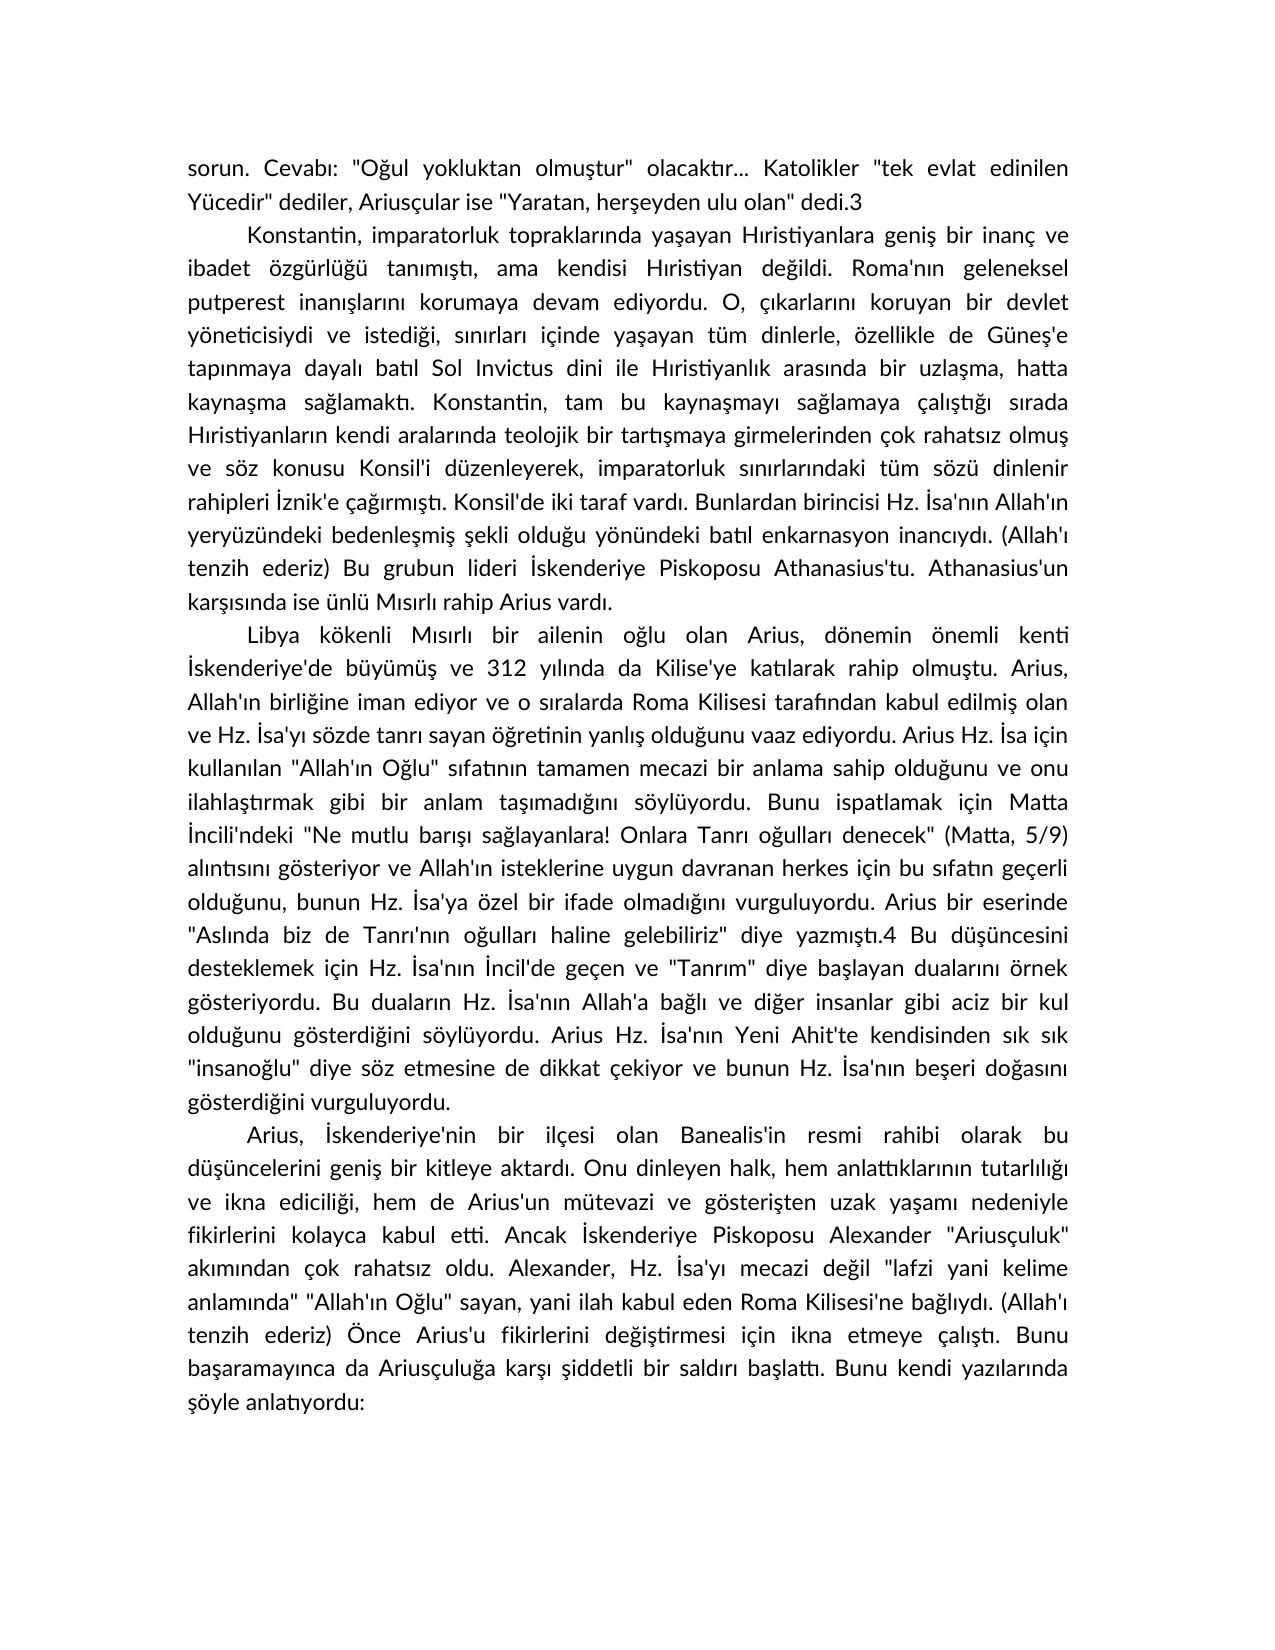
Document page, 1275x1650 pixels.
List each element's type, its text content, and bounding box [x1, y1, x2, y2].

text Konstantin, imparatorluk topraklarında yaşayan Hıristiyanlara geniş bir inanç ve ibadet özgürlüğü tanımıştı, ama kendisi Hıristiyan değildi. Roma'nın geleneksel putperest inanışlarını korumaya devam ediyordu. O, çıkarlarını koruyan bir devlet yöneticisiydi ve istediği, sınırları içinde yaşayan tüm dinlerle, özellikle de Güneş'e tapınmaya dayalı batıl Sol Invictus dini ile Hıristiyanlık arasında bir uzlaşma, hatta kaynaşma sağlamaktı. Konstantin, tam bu kaynaşmayı sağlamaya çalıştığı sırada Hıristiyanların kendi aralarında teolojik bir tartışmaya girmelerinden çok rahatsız olmuş ve söz konusu Konsil'i düzenleyerek, imparatorluk sınırlarındaki tüm sözü dinlenir rahipleri İznik'e çağırmıştı. Konsil'de iki taraf vardı. Bunlardan birincisi Hz. İsa'nın Allah'ın yeryüzündeki bedenleşmiş şekli olduğu yönündeki batıl enkarnasyon inancıydı. (Allah'ı tenzih ederiz) Bu grubun lideri İskenderiye Piskoposu Athanasius'tu. Athanasius'un karşısında ise ünlü Mısırlı rahip Arius vardı. [187, 217, 1070, 617]
text sorun. Cevabı: "Oğul yokluktan olmuştur" olacaktır... Katolikler "tek evlat edinilen Yücedir" dediler, Ariusçular ise "Yaratan, herşeyden ulu olan" dedi.3 [187, 150, 1070, 217]
text Libya kökenli Mısırlı bir ailenin oğlu olan Arius, dönemin önemli kenti İskenderiye'de büyümüş ve 312 yılında da Kilise'ye katılarak rahip olmuştu. Arius, Allah'ın birliğine iman ediyor ve o sıralarda Roma Kilisesi tarafından kabul edilmiş olan ve Hz. İsa'yı sözde tanrı sayan öğretinin yanlış olduğunu vaaz ediyordu. Arius Hz. İsa için kullanılan "Allah'ın Oğlu" sıfatının tamamen mecazi bir anlama sahip olduğunu ve onu ilahlaştırmak gibi bir anlam taşımadığını söylüyordu. Bunu ispatlamak için Matta İncili'ndeki "Ne mutlu barışı sağlayanlara! Onlara Tanrı oğulları denecek" (Matta, 5/9) alıntısını gösteriyor ve Allah'ın isteklerine uygun davranan herkes için bu sıfatın geçerli olduğunu, bunun Hz. İsa'ya özel bir ifade olmadığını vurguluyordu. Arius bir eserinde "Aslında biz de Tanrı'nın oğulları haline gelebiliriz" diye yazmıştı.4 Bu düşüncesini desteklemek için Hz. İsa'nın İncil'de geçen ve "Tanrım" diye başlayan dualarını örnek gösteriyordu. Bu duaların Hz. İsa'nın Allah'a bağlı ve diğer insanlar gibi aciz bir kul olduğunu gösterdiğini söylüyordu. Arius Hz. İsa'nın Yeni Ahit'te kendisinden sık sık "insanoğlu" diye söz etmesine de dikkat çekiyor ve bunun Hz. İsa'nın beşeri doğasını gösterdiğini vurguluyordu. [187, 617, 1070, 1117]
text Arius, İskenderiye'nin bir ilçesi olan Banealis'in resmi rahibi olarak bu düşüncelerini geniş bir kitleye aktardı. Onu dinleyen halk, hem anlattıklarının tutarlılığı ve ikna ediciliği, hem de Arius'un mütevazi ve gösterişten uzak yaşamı nedeniyle fikirlerini kolayca kabul etti. Ancak İskenderiye Piskoposu Alexander "Ariusçuluk" akımından çok rahatsız oldu. Alexander, Hz. İsa'yı mecazi değil "lafzi yani kelime anlamında" "Allah'ın Oğlu" sayan, yani ilah kabul eden Roma Kilisesi'ne bağlıydı. (Allah'ı tenzih ederiz) Önce Arius'u fikirlerini değiştirmesi için ikna etmeye çalıştı. Bunu başaramayınca da Ariusçuluğa karşı şiddetli bir saldırı başlattı. Bunu kendi yazılarında şöyle anlatıyordu: [187, 1117, 1070, 1417]
